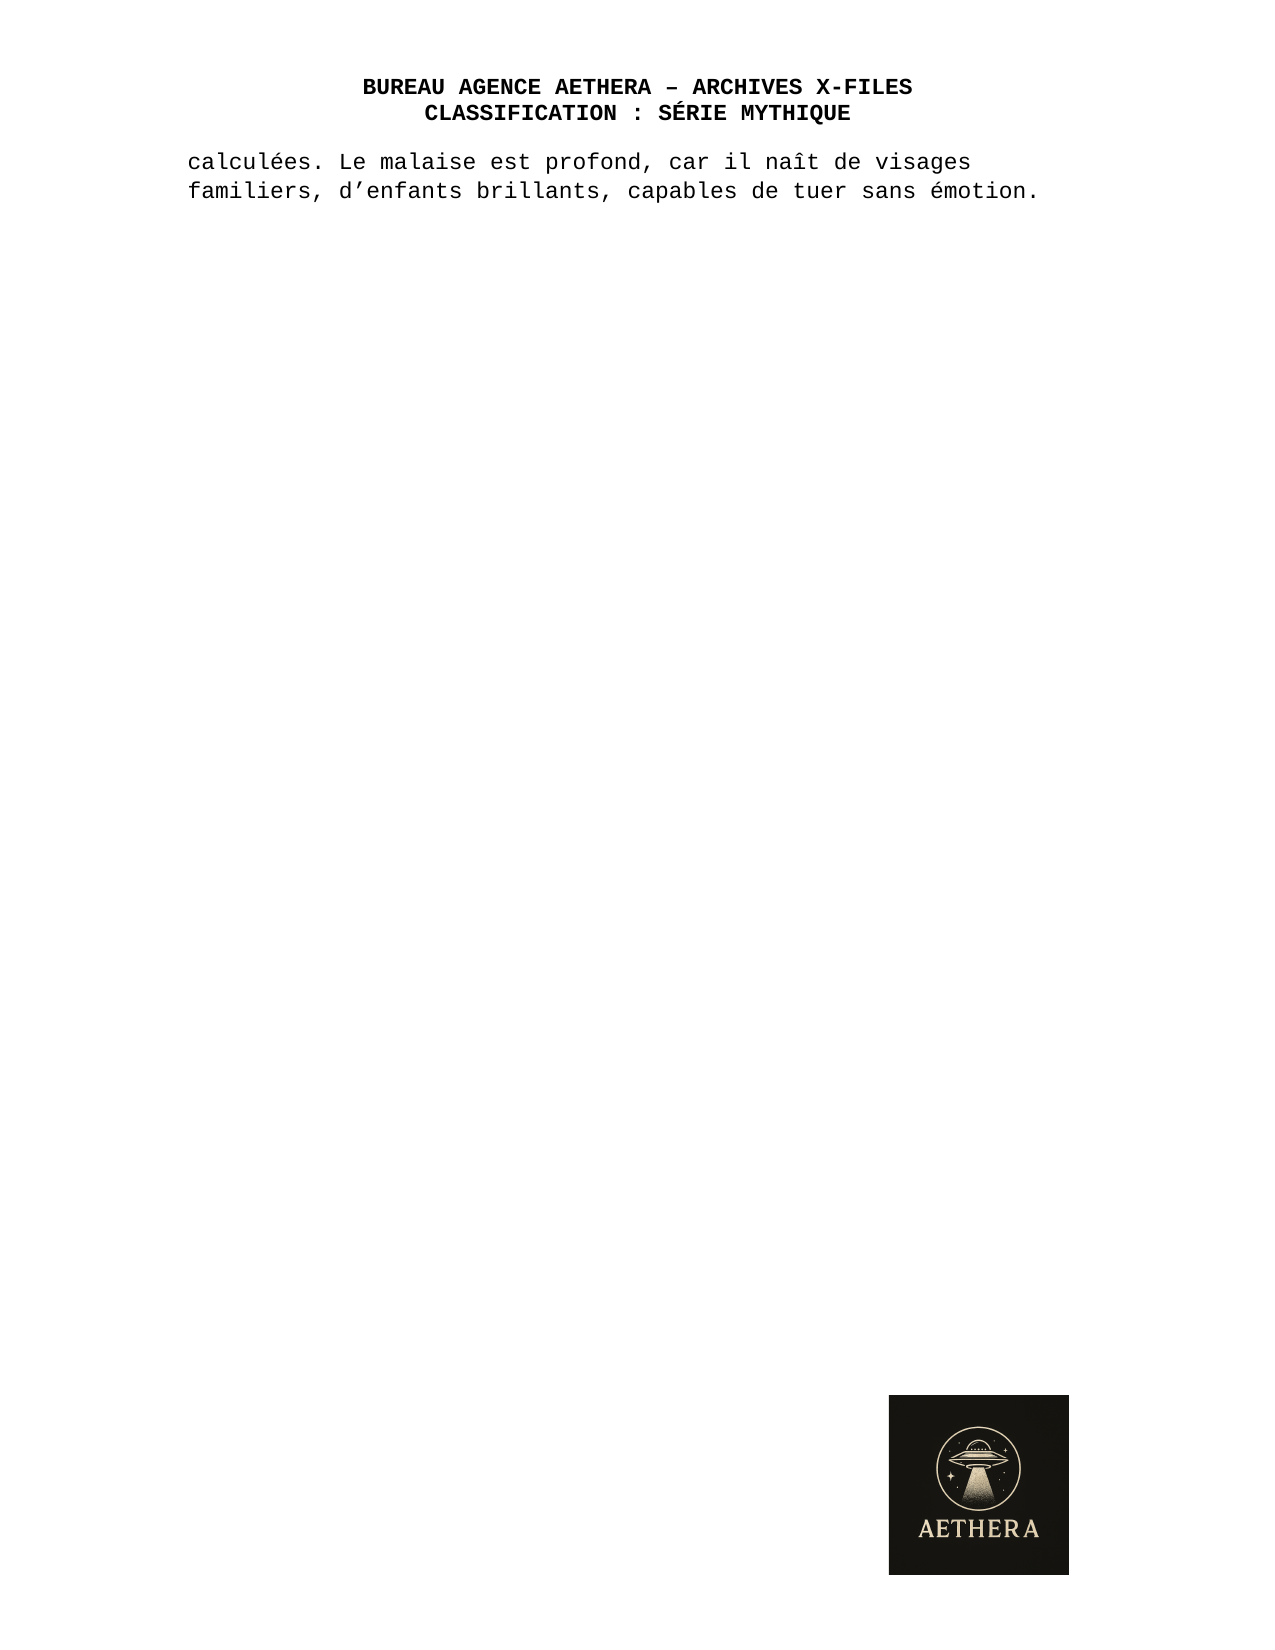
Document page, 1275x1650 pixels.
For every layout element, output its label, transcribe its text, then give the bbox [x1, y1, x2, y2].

picture [888, 1395, 1069, 1575]
text calculées. Le malaise est profond, car il naît de visages familiers, d’enfants brillants, capables de tuer sans émotion. [187, 150, 1087, 236]
